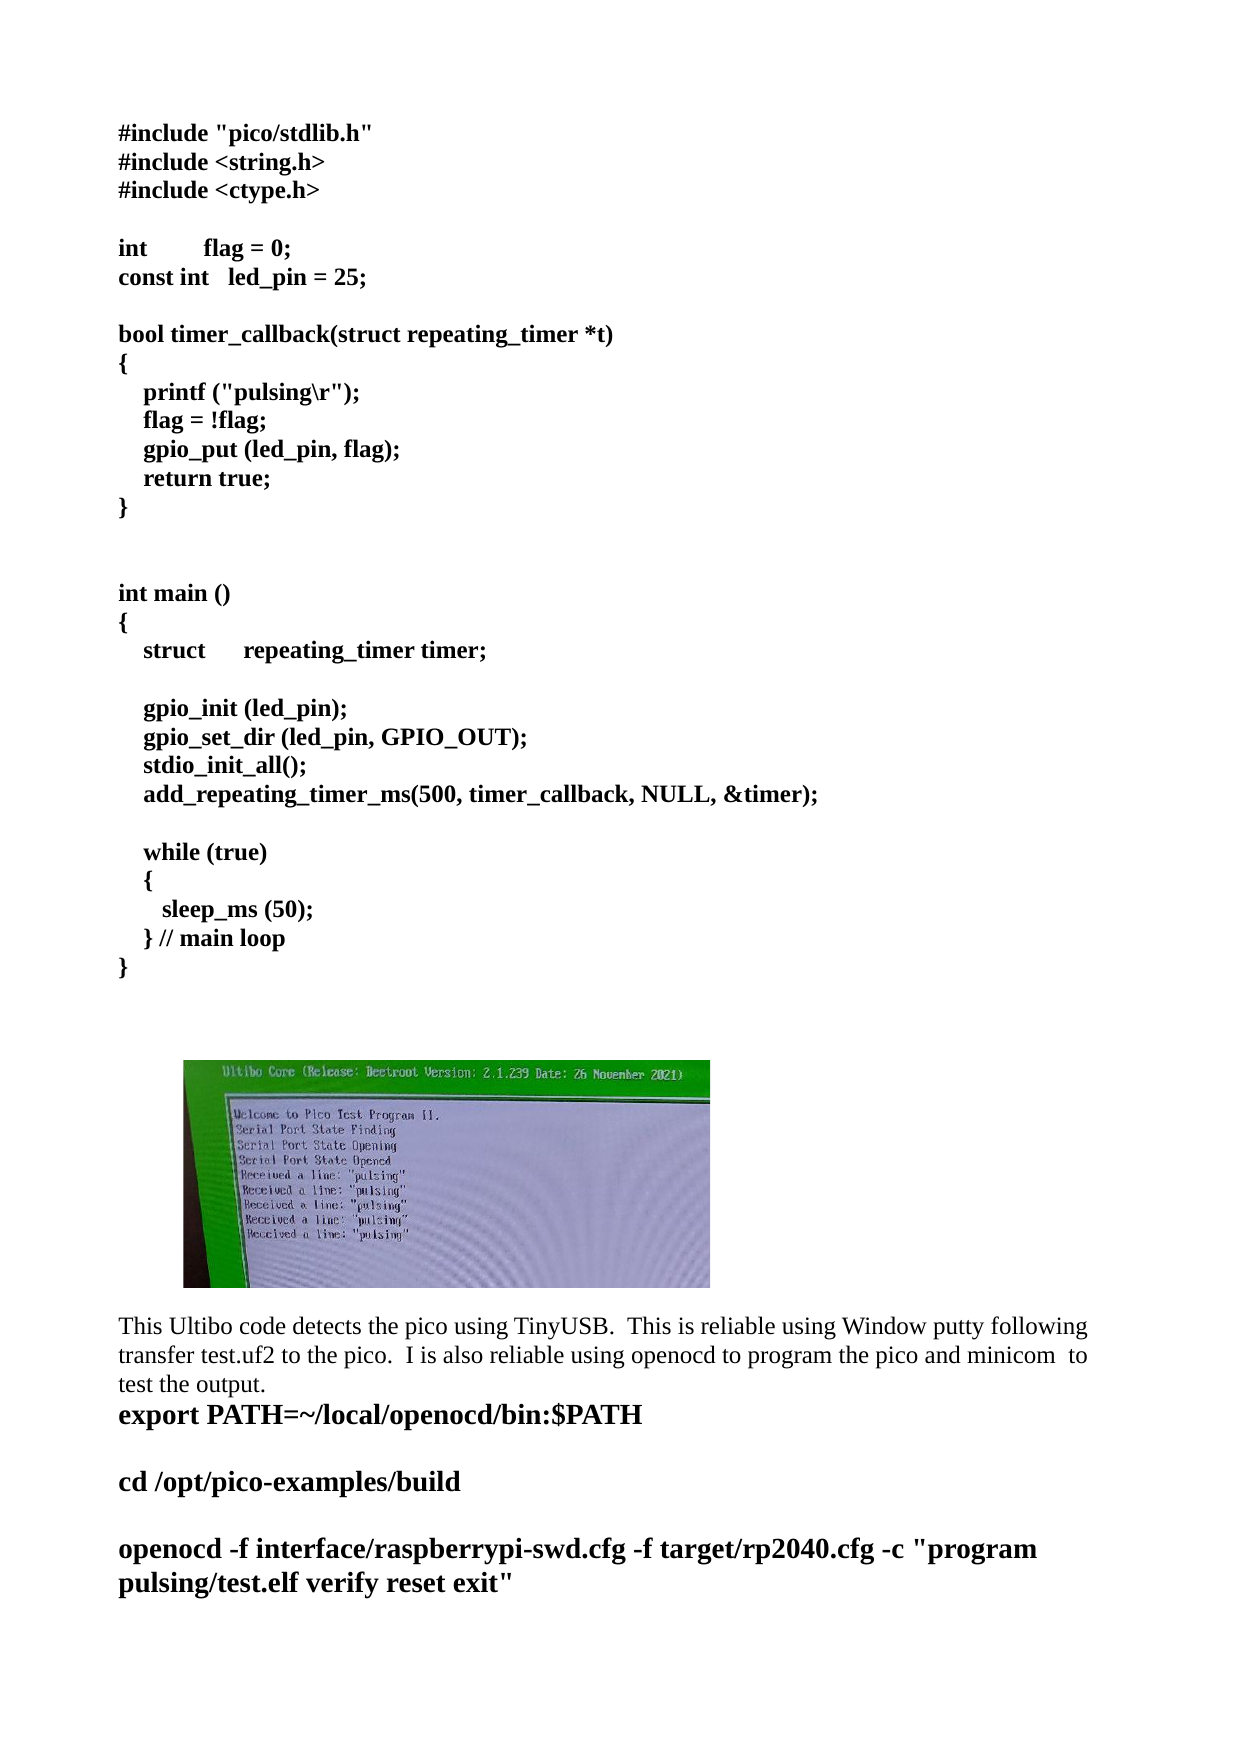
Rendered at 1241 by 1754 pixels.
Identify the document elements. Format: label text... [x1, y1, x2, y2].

text int flag = 0; [118, 233, 1122, 262]
text gpio_init (led_pin); [118, 693, 1122, 722]
text printf ("pulsing\r"); [118, 377, 1122, 406]
text } [118, 952, 1122, 981]
text { [118, 348, 1122, 377]
text sleep_ms (50); [118, 894, 1122, 923]
picture [183, 1060, 711, 1288]
text bool timer_callback(struct repeating_timer *t) [118, 319, 1122, 348]
text #include <string.h> [118, 147, 1122, 176]
text export PATH=~/local/openocd/bin:$PATH [118, 1397, 1122, 1431]
text add_repeating_timer_ms(500, timer_callback, NULL, &timer); [118, 779, 1122, 808]
text openocd -f interface/raspberrypi-swd.cfg -f target/rp2040.cfg -c "program pulsing/test.elf verify reset exit" [118, 1532, 1122, 1599]
text const int led_pin = 25; [118, 262, 1122, 291]
text { [118, 607, 1122, 636]
text gpio_set_dir (led_pin, GPIO_OUT); [118, 722, 1122, 751]
text while (true) [118, 837, 1122, 866]
text This Ultibo code detects the pico using TinyUSB. This is reliable using Window putty following transfer test.uf2 to the pico. I is also reliable using openocd to program the pico and minicom to test the output. [118, 1311, 1122, 1397]
text cd /opt/pico-examples/build [118, 1464, 1122, 1498]
text } [118, 492, 1122, 521]
text { [118, 866, 1122, 894]
text #include <ctype.h> [118, 176, 1122, 204]
text int main () [118, 578, 1122, 607]
text return true; [118, 463, 1122, 492]
text flag = !flag; [118, 406, 1122, 434]
text struct repeating_timer timer; [118, 636, 1122, 664]
text stdio_init_all(); [118, 751, 1122, 779]
text } // main loop [118, 923, 1122, 952]
text gpio_put (led_pin, flag); [118, 434, 1122, 463]
text #include "pico/stdlib.h" [118, 118, 1122, 147]
